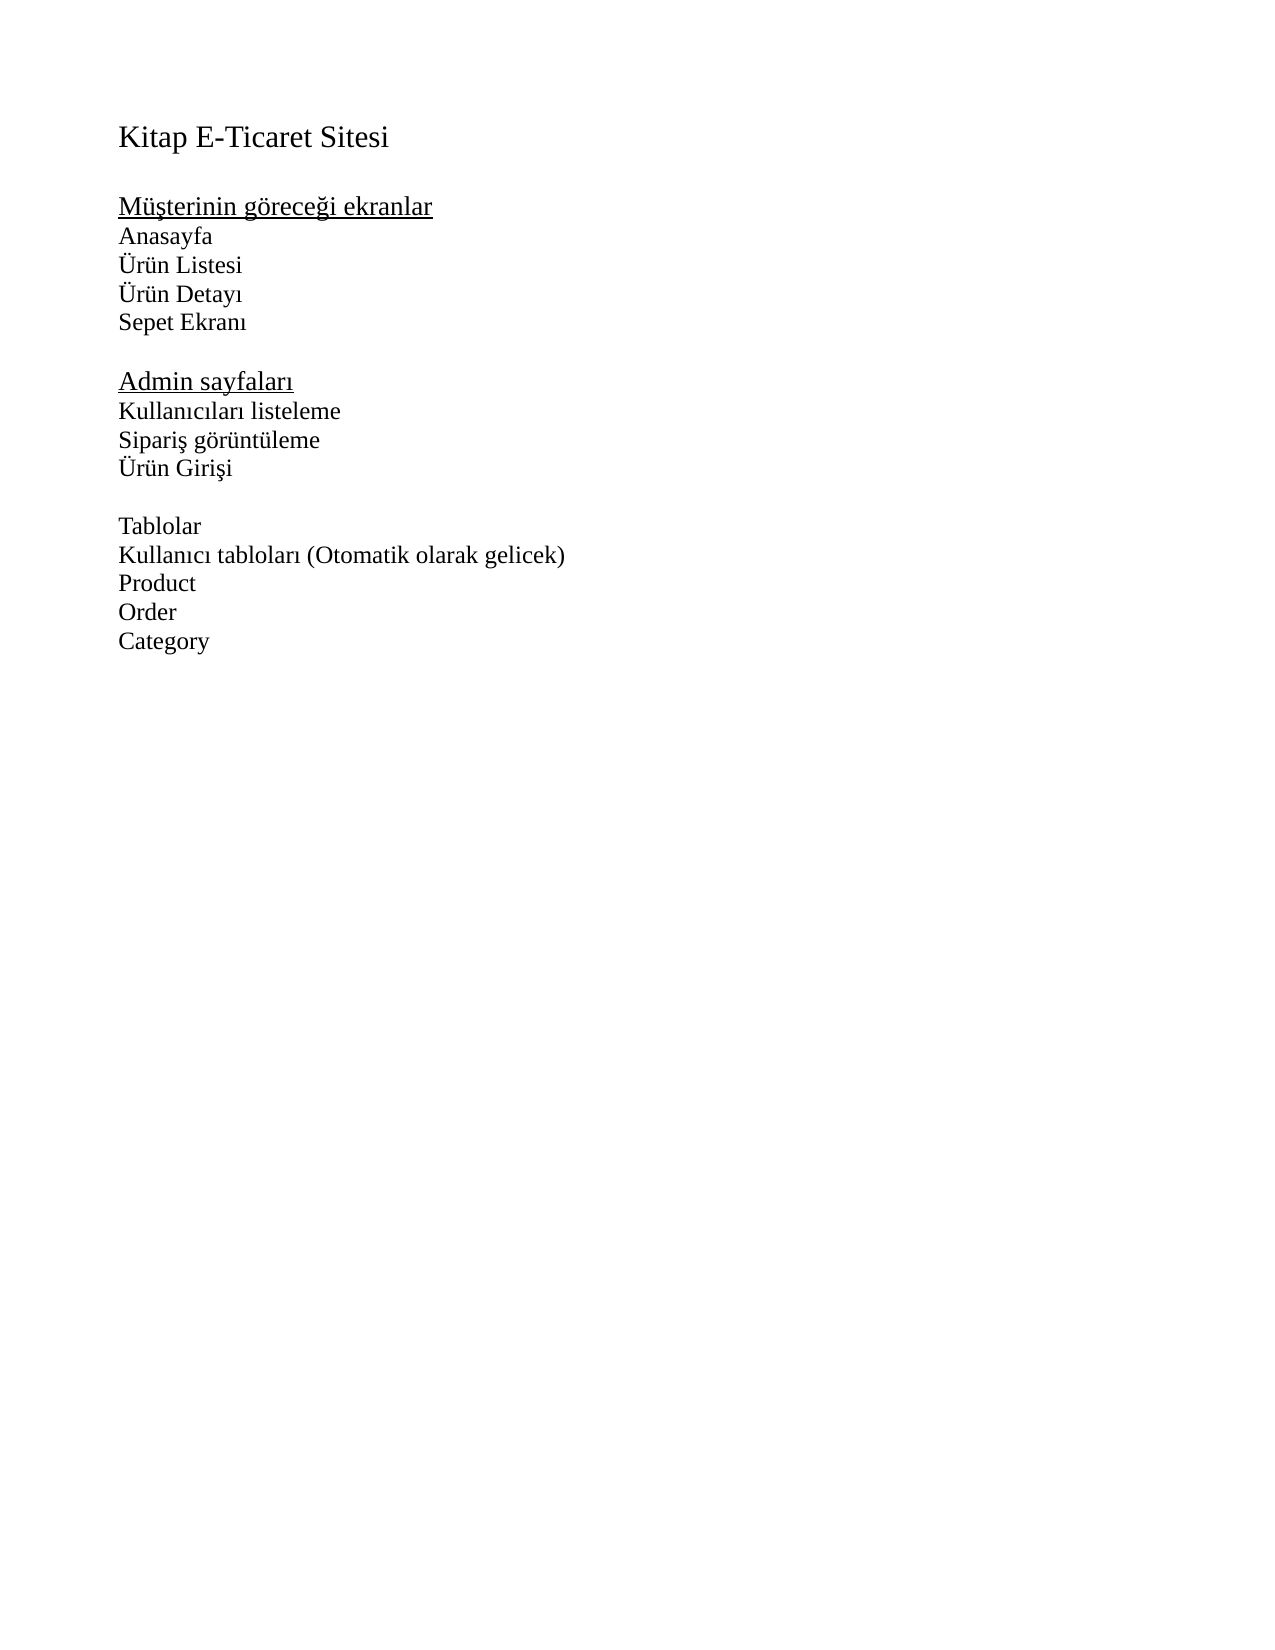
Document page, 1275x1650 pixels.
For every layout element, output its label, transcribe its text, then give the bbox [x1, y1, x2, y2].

text Sipariş görüntüleme [118, 425, 1157, 453]
text Ürün Girişi [118, 453, 1157, 482]
text Order [118, 597, 1157, 626]
text Kitap E-Ticaret Sitesi [118, 118, 1157, 154]
text Sepet Ekranı [118, 307, 1157, 336]
text Admin sayfaları [118, 365, 1157, 396]
text Kullanıcı tabloları (Otomatik olarak gelicek) [118, 540, 1157, 568]
text Product [118, 568, 1157, 597]
text Category [118, 626, 1157, 655]
text Ürün Detayı [118, 279, 1157, 307]
text Ürün Listesi [118, 250, 1157, 279]
text Müşterinin göreceği ekranlar [118, 190, 1157, 221]
text Kullanıcıları listeleme [118, 396, 1157, 425]
text Tablolar [118, 511, 1157, 540]
text Anasayfa [118, 221, 1157, 250]
